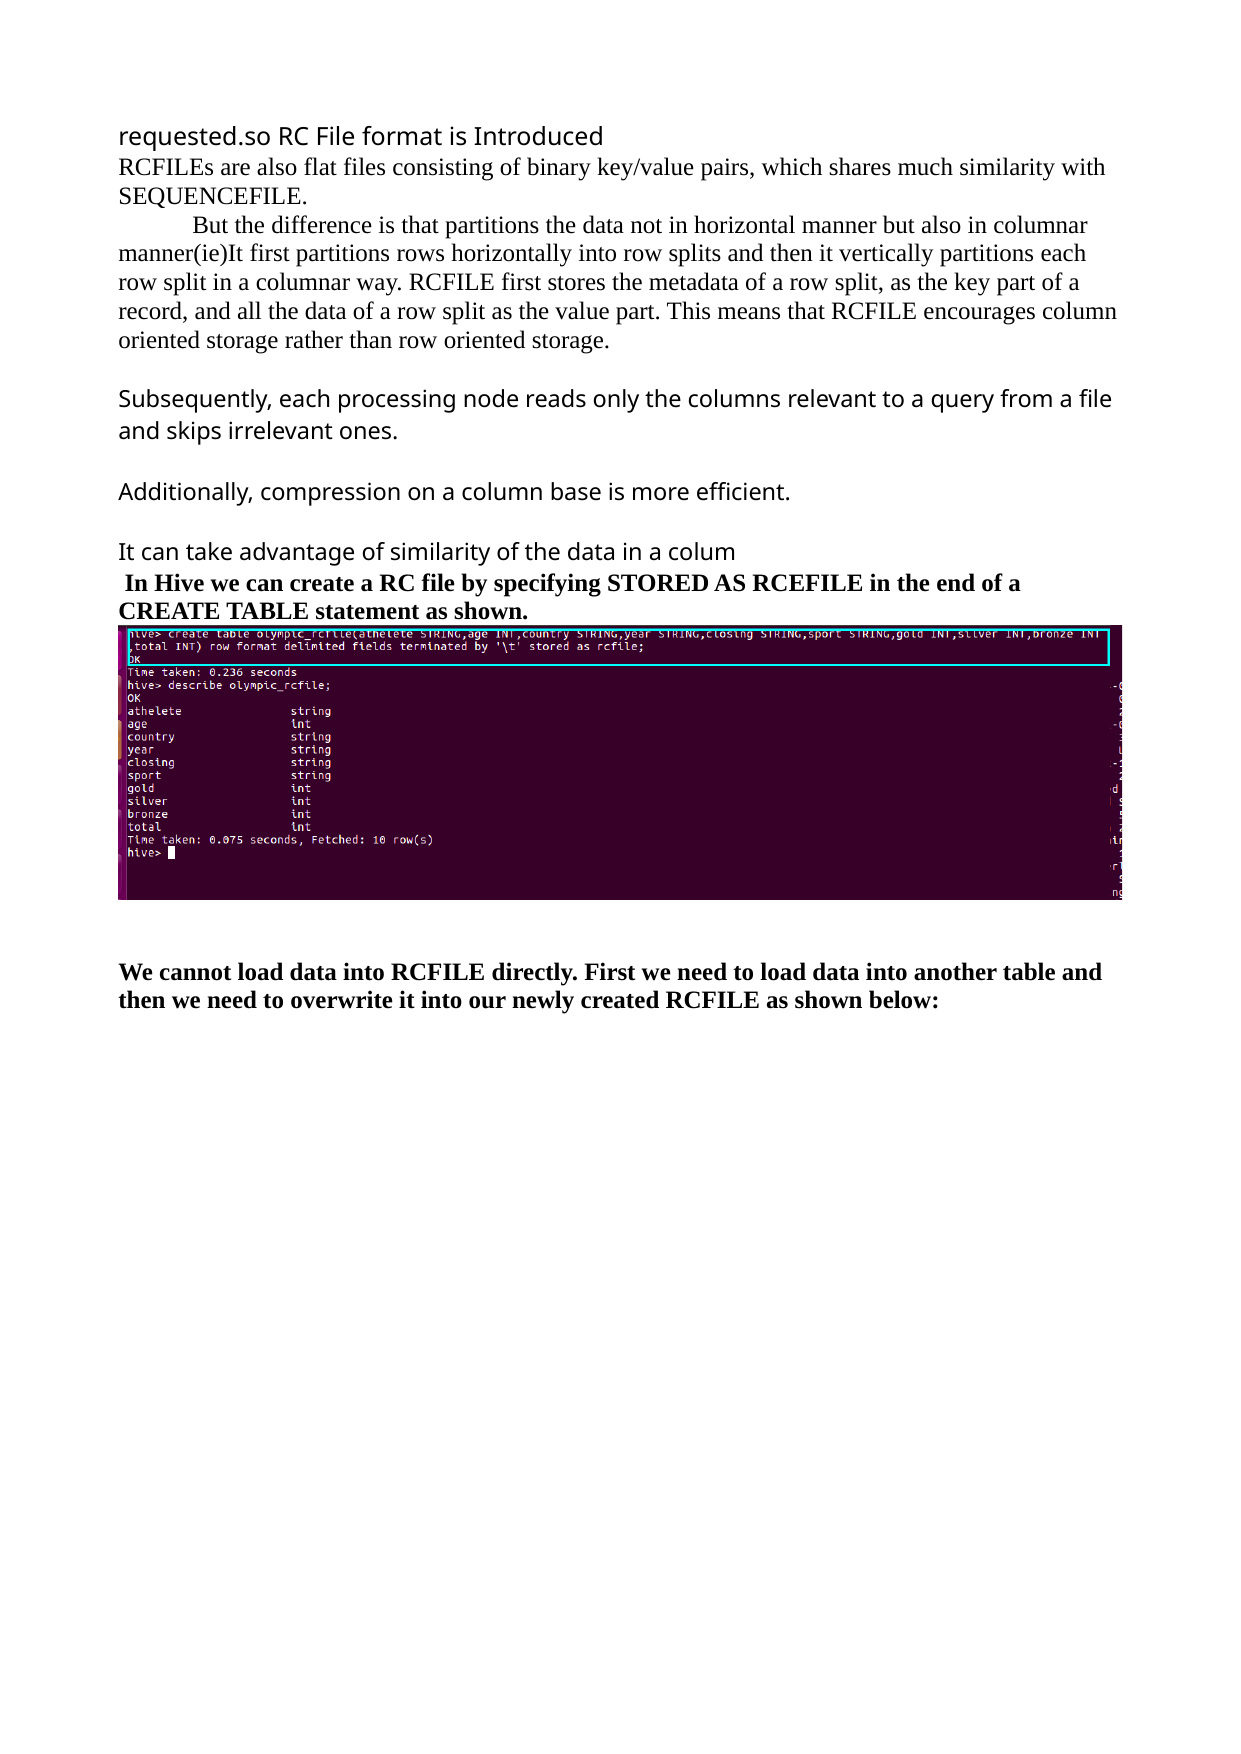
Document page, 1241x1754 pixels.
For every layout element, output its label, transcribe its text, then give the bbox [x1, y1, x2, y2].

text It can take advantage of similarity of the data in a colum [118, 536, 1122, 568]
text In Hive we can create a RC file by specifying STORED AS RCEFILE in the end of a CREATE TABLE statement as shown. [118, 568, 1122, 625]
picture [118, 625, 1123, 900]
text Additionally, compression on a column base is more efficient. [118, 475, 1122, 507]
text But the difference is that partitions the data not in horizontal manner but also in columnar manner(ie)It first partitions rows horizontally into row splits and then it vertically partitions each row split in a columnar way. RCFILE first stores the metadata of a row split, as the key part of a record, and all the data of a row split as the value part. This means that RCFILE encourages column oriented storage rather than row oriented storage. [118, 210, 1122, 353]
text We cannot load data into RCFILE directly. First we need to load data into another table and then we need to overwrite it into our newly created RCFILE as shown below: [118, 957, 1122, 1014]
text Subsequently, each processing node reads only the columns relevant to a query from a file and skips irrelevant ones. [118, 382, 1122, 446]
text requested.so RC File format is Introduced RCFILEs are also flat files consisting of binary key/value pairs, which shares much similarity with SEQUENCEFILE. [118, 118, 1122, 210]
